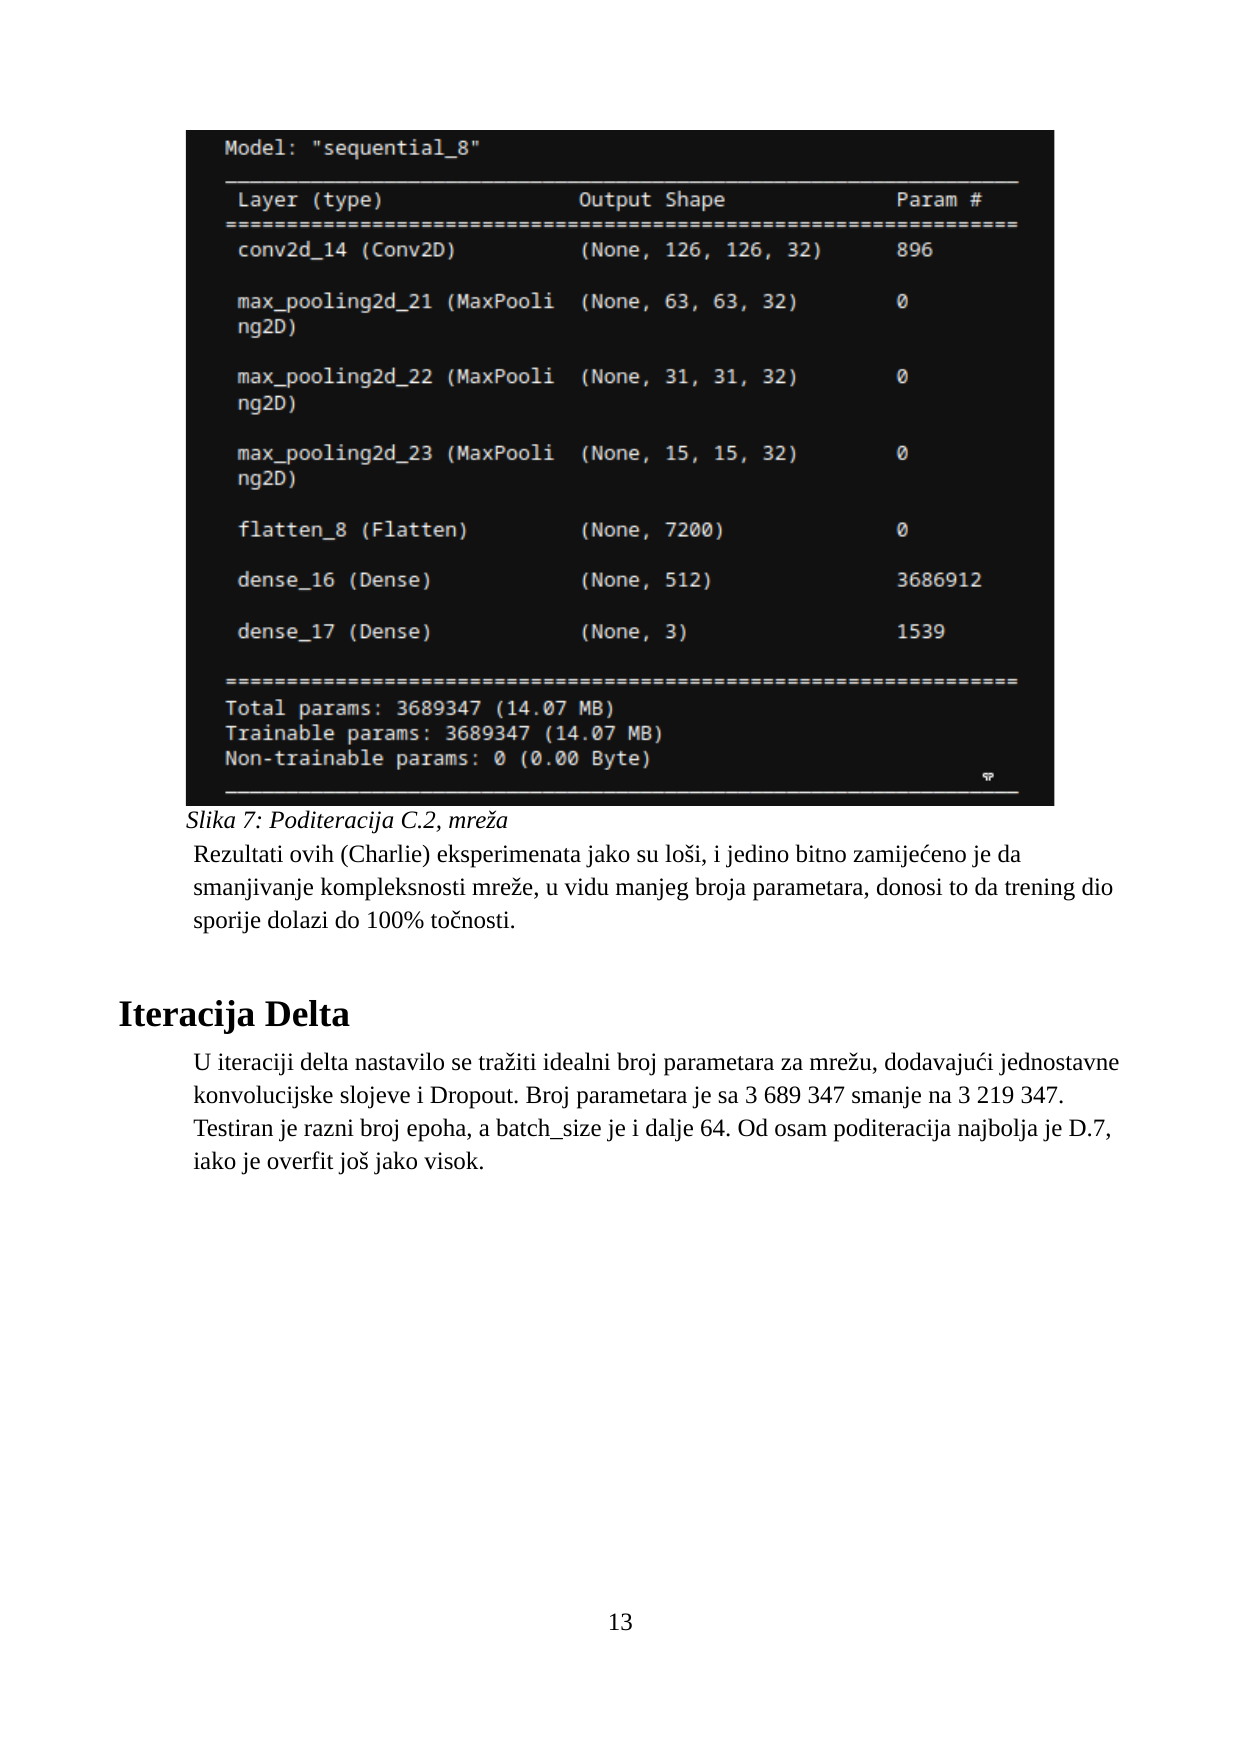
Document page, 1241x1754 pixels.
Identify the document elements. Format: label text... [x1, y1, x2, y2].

picture [185, 130, 1055, 806]
list U iteraciji delta nastavilo se tražiti idealni broj parametara za mrežu, dodavajući jednostavne konvolucijske slojeve i Dropout. Broj parametara je sa 3 689 347 smanje na 3 219 347. Testiran je razni broj epoha, a batch_size je i dalje 64. Od osam poditeracija najbolja je D.7, iako je overfit još jako visok. [156, 1047, 1122, 1175]
list Slika 7: Poditeracija C.2, mreža [186, 806, 1054, 834]
list Rezultati ovih (Charlie) eksperimenata jako su loši, i jedino bitno zamijećeno je da smanjivanje kompleksnosti mreže, u vidu manjeg broja parametara, donosi to da trening dio sporije dolazi do 100% točnosti. [156, 118, 1122, 933]
subtitle Iteracija Delta [118, 992, 1122, 1035]
